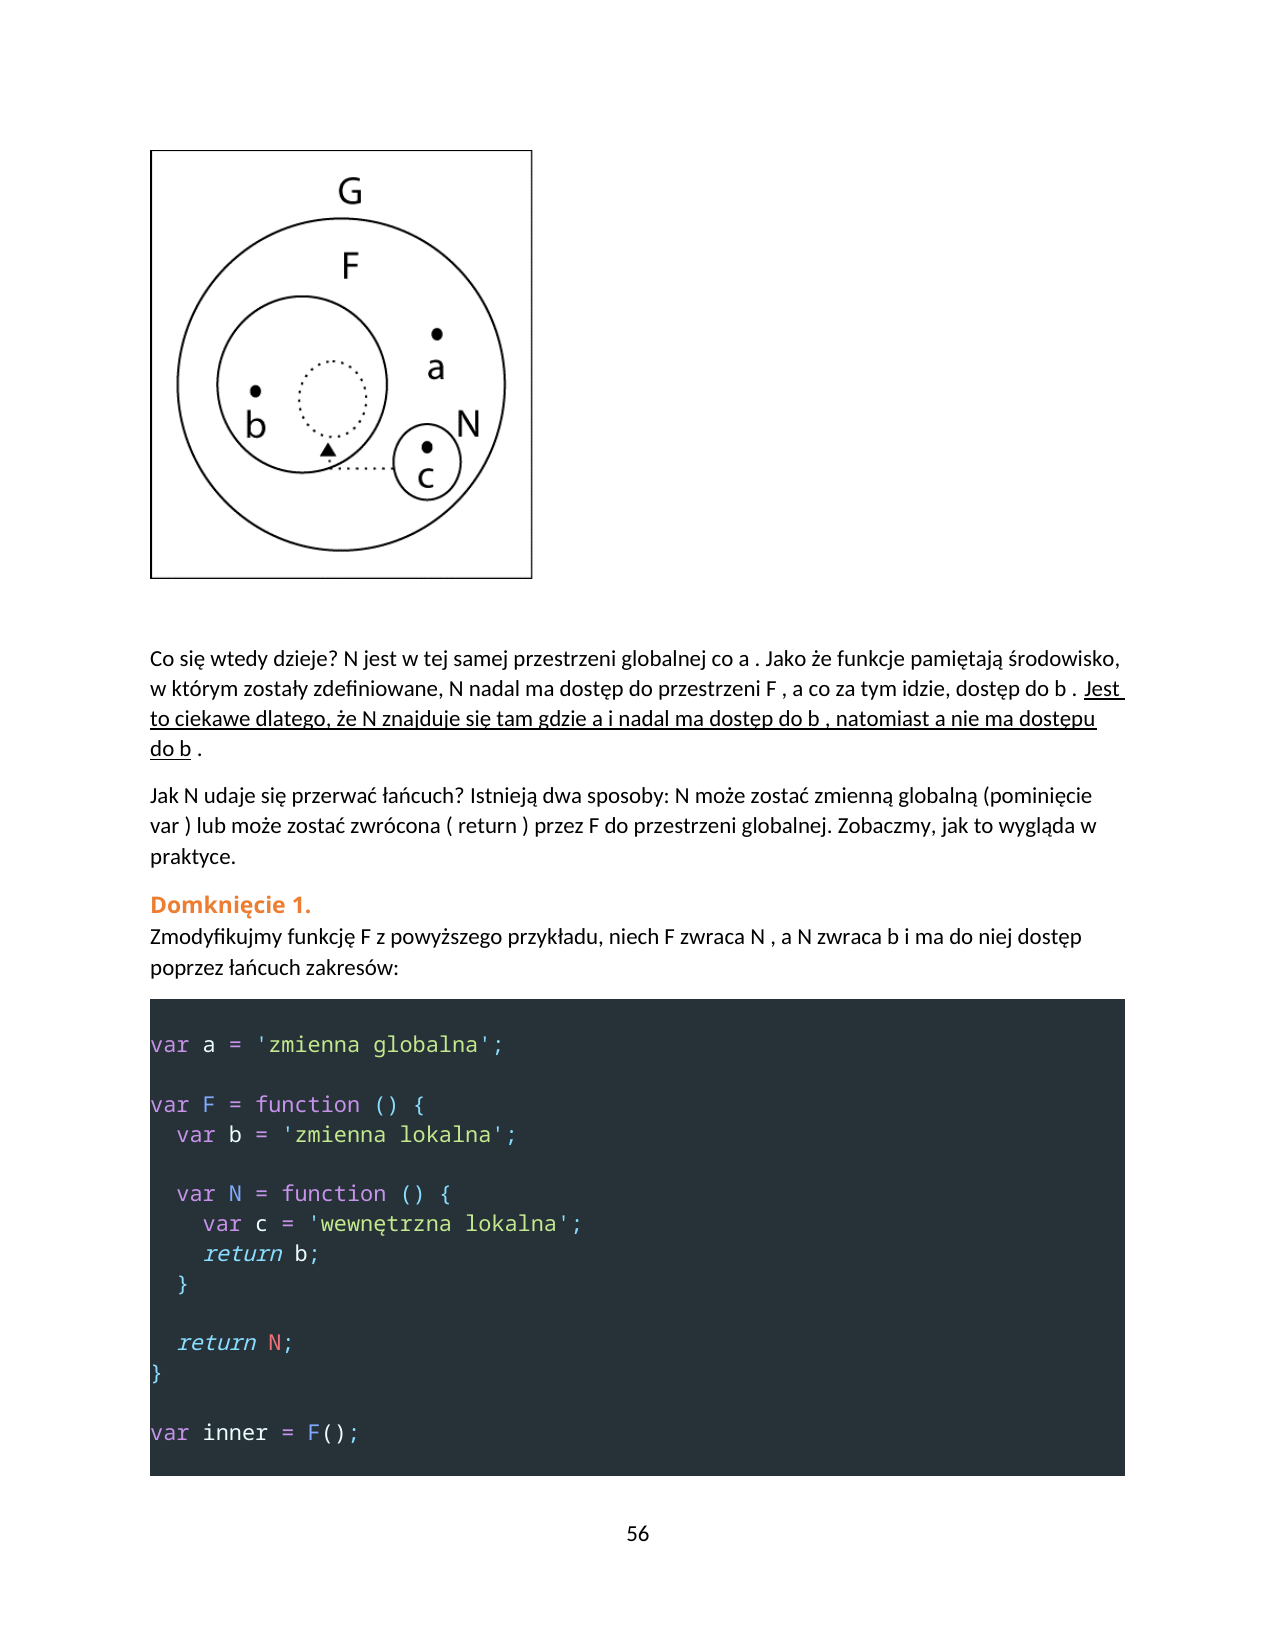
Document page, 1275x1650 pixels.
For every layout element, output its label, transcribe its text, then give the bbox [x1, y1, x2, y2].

text var F = function () { [150, 1089, 1125, 1119]
text return N; [150, 1327, 1125, 1357]
text Zmodyfikujmy funkcję F z powyższego przykładu, niech F zwraca N , a N zwraca b i ma do niej dostęp poprzez łańcuch zakresów: [150, 922, 1125, 981]
text var c = 'wewnętrzna lokalna'; [150, 1208, 1125, 1238]
text var N = function () { [150, 1178, 1125, 1208]
text var a = 'zmienna globalna'; [150, 1029, 1125, 1059]
text } [150, 1357, 1125, 1387]
text } [150, 1268, 1125, 1297]
text return b; [150, 1238, 1125, 1268]
text Co się wtedy dzieje? N jest w tej samej przestrzeni globalnej co a . Jako że funkcje pamiętają środowisko, w którym zostały zdefiniowane, N nadal ma dostęp do przestrzeni F , a co za tym idzie, dostęp do b . Jest to ciekawe dlatego, że N znajduje się tam gdzie a i nadal ma dostęp do b , natomiast a nie ma dostępu do b . [150, 644, 1125, 762]
text var inner = F(); [150, 1417, 1125, 1446]
text var b = 'zmienna lokalna'; [150, 1119, 1125, 1148]
text Domknięcie 1. [150, 889, 1125, 920]
text Jak N udaje się przerwać łańcuch? Istnieją dwa sposoby: N może zostać zmienną globalną (pominięcie var ) lub może zostać zwrócona ( return ) przez F do przestrzeni globalnej. Zobaczmy, jak to wygląda w praktyce. [150, 781, 1125, 870]
